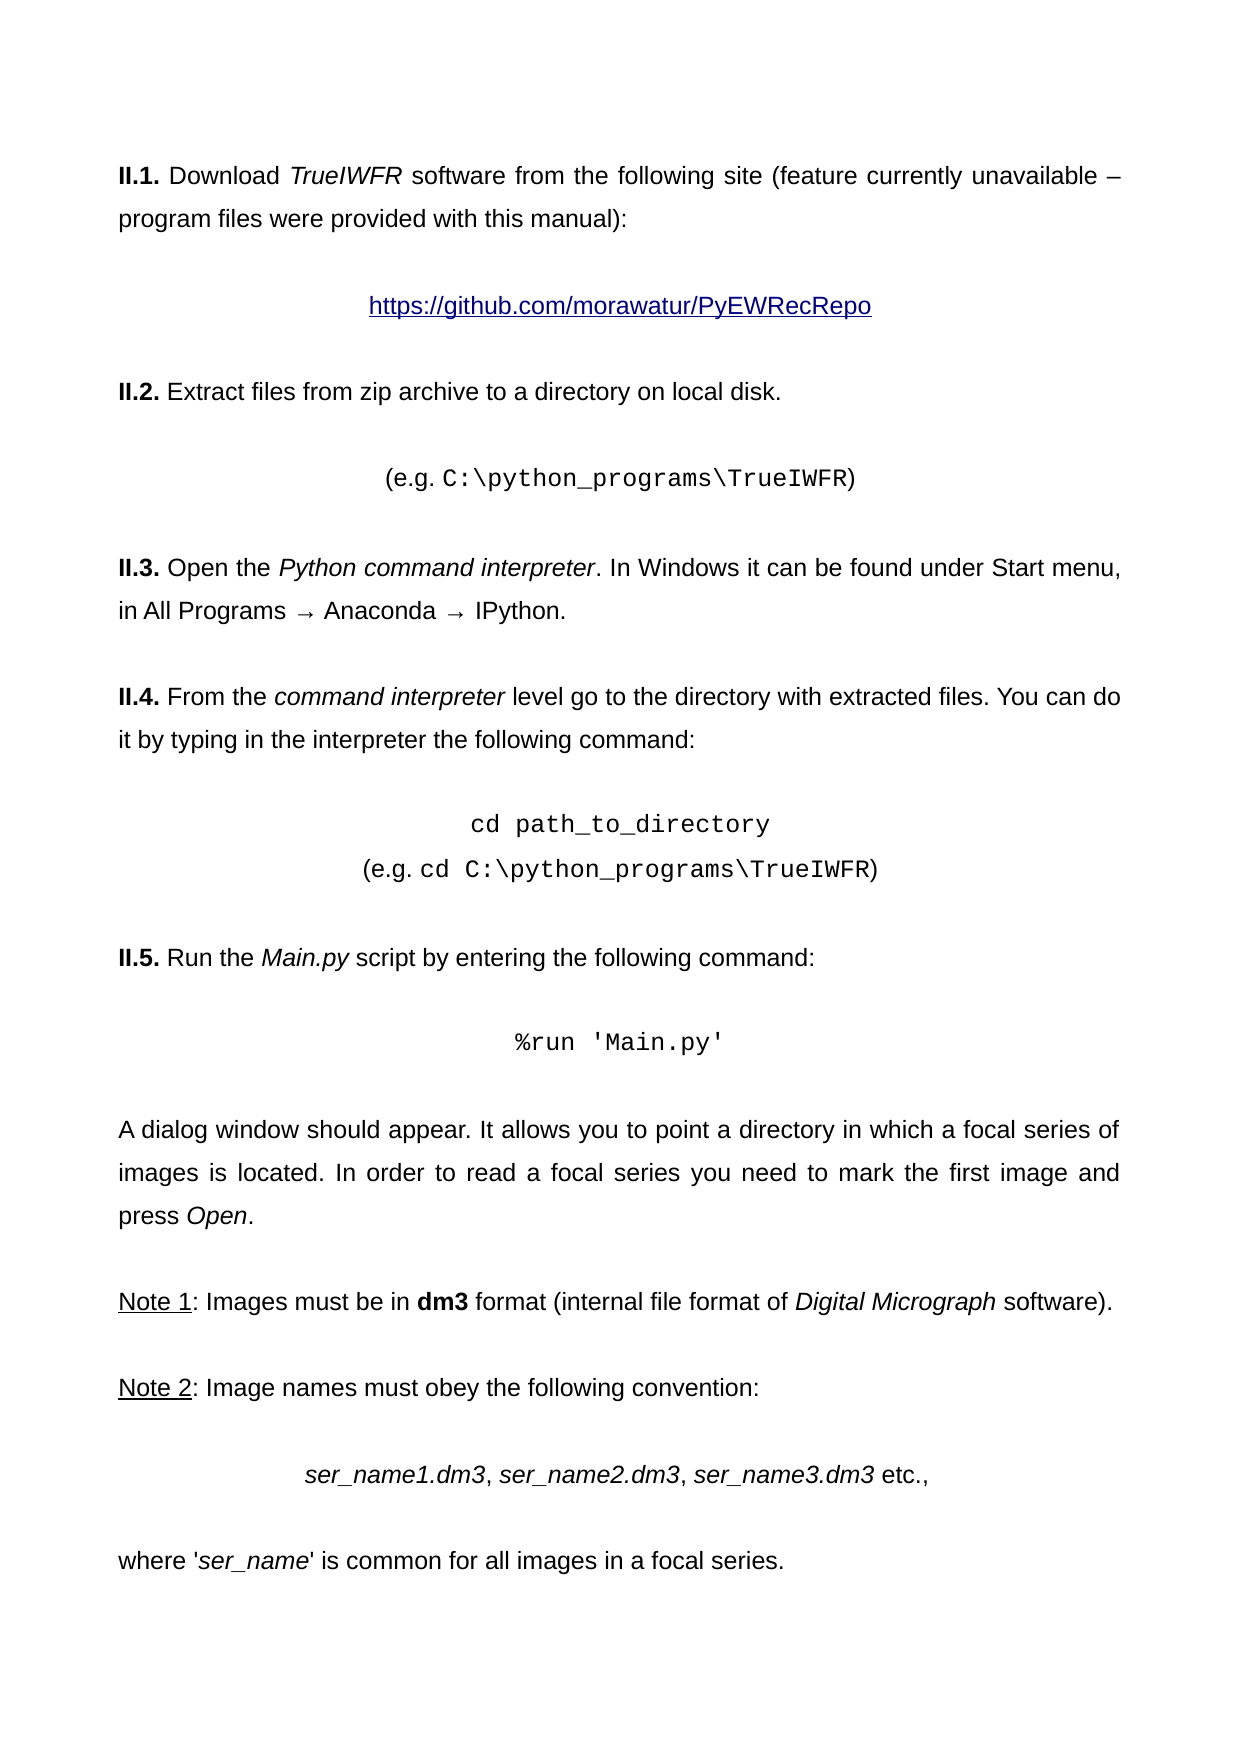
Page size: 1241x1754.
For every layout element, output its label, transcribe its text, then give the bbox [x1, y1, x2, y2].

text Note 1: Images must be in dm3 format (internal file format of Digital Micrograph software). [118, 1287, 1122, 1316]
text cd path_to_directory [118, 811, 1122, 840]
text II.2. Extract files from zip archive to a directory on local disk. [118, 377, 1122, 406]
text II.4. From the command interpreter level go to the directory with extracted files. You can do it by typing in the interpreter the following command: [118, 682, 1122, 754]
text II.5. Run the Main.py script by entering the following command: [118, 943, 1122, 972]
text II.3. Open the Python command interpreter. In Windows it can be found under Start menu, in All Programs → Anaconda → IPython. [118, 553, 1122, 624]
text ser_name1.dm3, ser_name2.dm3, ser_name3.dm3 etc., [118, 1459, 1122, 1488]
text Note 2: Image names must obey the following convention: [118, 1373, 1122, 1402]
text (e.g. C:\python_programs\TrueIWFR) [118, 463, 1122, 494]
text (e.g. cd C:\python_programs\TrueIWFR) [118, 854, 1122, 885]
text https://github.com/morawatur/PyEWRecRepo [118, 291, 1122, 319]
text II.1. Download TrueIWFR software from the following site (feature currently unavailable – program files were provided with this manual): [118, 161, 1122, 233]
text where 'ser_name' is common for all images in a focal series. [118, 1546, 1122, 1574]
text %run 'Main.py' [118, 1029, 1122, 1058]
text A dialog window should appear. It allows you to point a directory in which a focal series of images is located. In order to read a focal series you need to mark the first image and press Open. [118, 1114, 1122, 1229]
